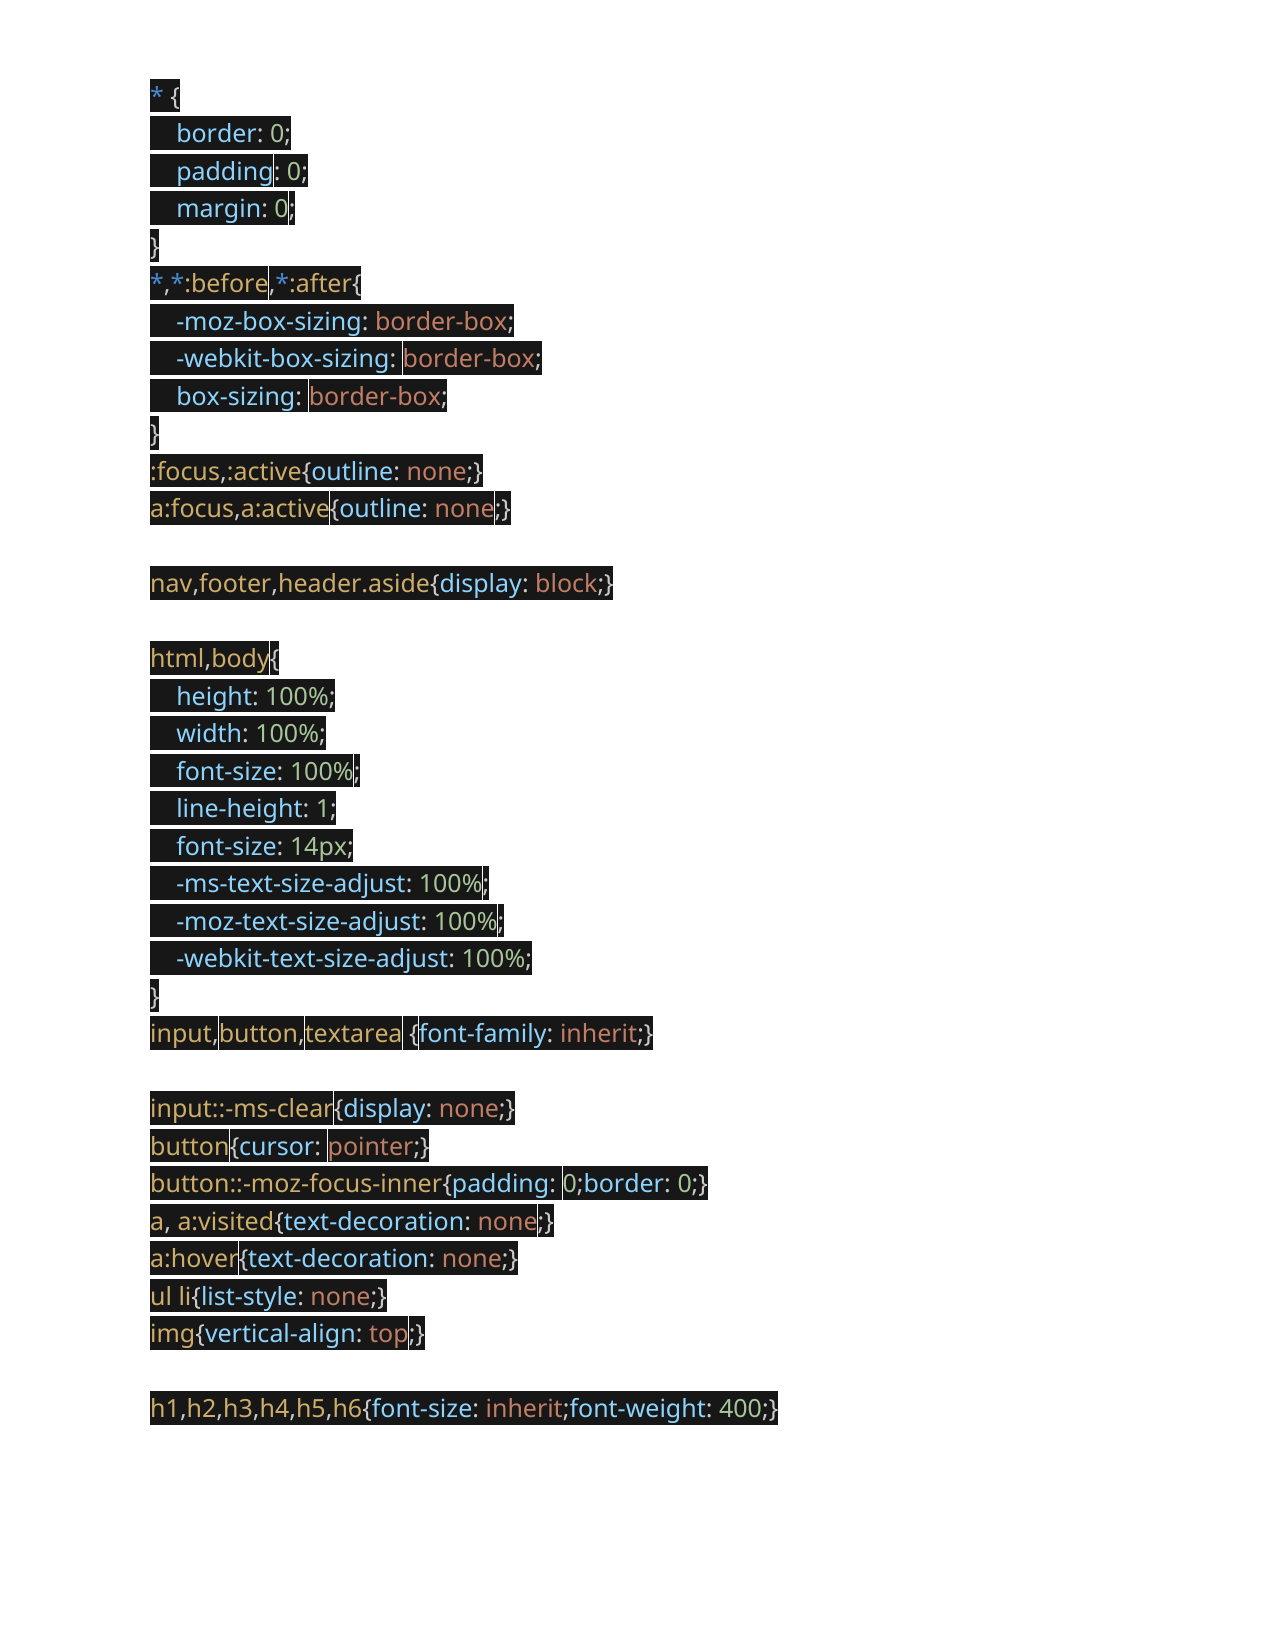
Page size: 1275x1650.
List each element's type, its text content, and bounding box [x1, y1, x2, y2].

text -ms-text-size-adjust: 100%; [150, 862, 1125, 900]
text padding: 0; [150, 150, 1125, 187]
text } [150, 225, 1125, 262]
text input,button,textarea {font-family: inherit;} [150, 1012, 1125, 1050]
text margin: 0; [150, 187, 1125, 225]
text a:hover{text-decoration: none;} [150, 1237, 1125, 1275]
text html,body{ [150, 637, 1125, 675]
text } [150, 412, 1125, 450]
text button{cursor: pointer;} [150, 1125, 1125, 1162]
text width: 100%; [150, 712, 1125, 750]
text } [150, 975, 1125, 1012]
text -webkit-box-sizing: border-box; [150, 337, 1125, 375]
text height: 100%; [150, 675, 1125, 712]
text * { [150, 75, 1125, 112]
text -moz-text-size-adjust: 100%; [150, 900, 1125, 937]
text -moz-box-sizing: border-box; [150, 300, 1125, 337]
text nav,footer,header.aside{display: block;} [150, 562, 1125, 600]
text -webkit-text-size-adjust: 100%; [150, 937, 1125, 975]
text img{vertical-align: top;} [150, 1312, 1125, 1350]
text font-size: 14px; [150, 825, 1125, 862]
text a:focus,a:active{outline: none;} [150, 487, 1125, 525]
text line-height: 1; [150, 787, 1125, 825]
text a, a:visited{text-decoration: none;} [150, 1200, 1125, 1237]
text font-size: 100%; [150, 750, 1125, 787]
text button::-moz-focus-inner{padding: 0;border: 0;} [150, 1162, 1125, 1200]
text border: 0; [150, 112, 1125, 150]
text h1,h2,h3,h4,h5,h6{font-size: inherit;font-weight: 400;} [150, 1387, 1125, 1425]
text *,*:before,*:after{ [150, 262, 1125, 300]
text ul li{list-style: none;} [150, 1275, 1125, 1312]
text box-sizing: border-box; [150, 375, 1125, 412]
text :focus,:active{outline: none;} [150, 450, 1125, 487]
text input::-ms-clear{display: none;} [150, 1087, 1125, 1125]
